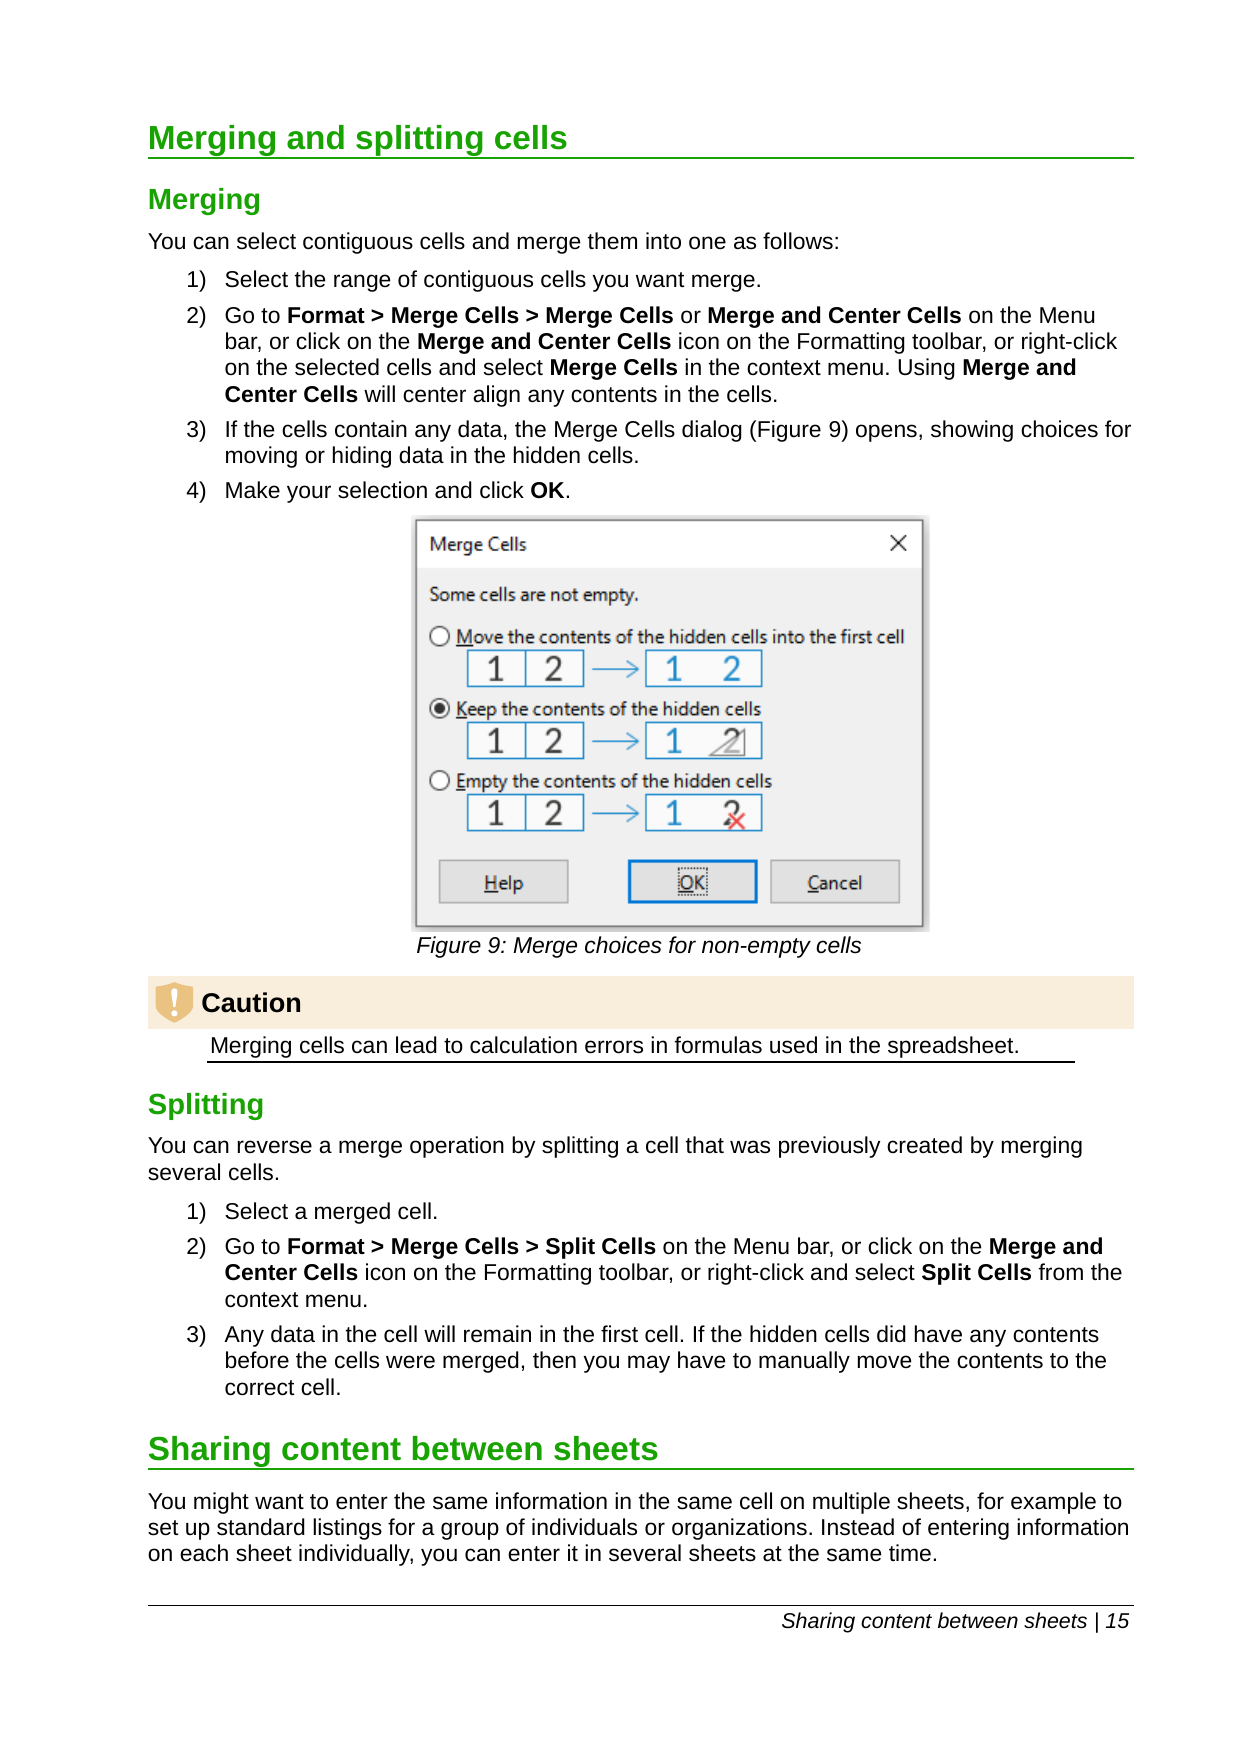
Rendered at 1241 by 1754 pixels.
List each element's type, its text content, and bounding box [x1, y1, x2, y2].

subtitle Caution [148, 976, 1134, 1029]
subtitle Sharing content between sheets [148, 1429, 1134, 1468]
subtitle Merging and splitting cells [148, 118, 1134, 157]
list Select a merged cell. [207, 1198, 1134, 1224]
subtitle Splitting [148, 1087, 1134, 1121]
list Any data in the cell will remain in the first cell. If the hidden cells did have any contents before the cells were merged, then you may have to manually move the contents to the correct cell. [207, 1321, 1134, 1400]
text You can reverse a merge operation by splitting a cell that was previously created by merging several cells. [148, 1132, 1134, 1185]
list If the cells contain any data, the Merge Cells dialog (Figure 9) opens, showing choices for moving or hiding data in the hidden cells. [207, 416, 1134, 469]
list Figure 9: Merge choices for non-empty cells [416, 932, 924, 958]
list Go to Format > Merge Cells > Merge Cells or Merge and Center Cells on the Menu bar, or click on the Merge and Center Cells icon on the Formatting toolbar, or right-click on the selected cells and select Merge Cells in the context menu. Using Merge and Center Cells will center align any contents in the cells. [207, 302, 1134, 407]
list Select the range of contiguous cells you want merge. [207, 266, 1134, 293]
text Merging cells can lead to calculation errors in formulas used in the spreadsheet. [207, 1029, 1075, 1061]
list Go to Format > Merge Cells > Split Cells on the Menu bar, or click on the Merge and Center Cells icon on the Formatting toolbar, or right-click and select Split Cells from the context menu. [207, 1233, 1134, 1312]
text You can select contiguous cells and merge them into one as follows: [148, 228, 1134, 254]
picture [411, 515, 930, 932]
list Make your selection and click OK. [207, 477, 1134, 504]
subtitle Merging [148, 182, 1134, 216]
text You might want to enter the same information in the same cell on multiple sheets, for example to set up standard listings for a group of individuals or organizations. Instead of entering information on each sheet individually, you can enter it in several sheets at the same time. [148, 1488, 1134, 1567]
